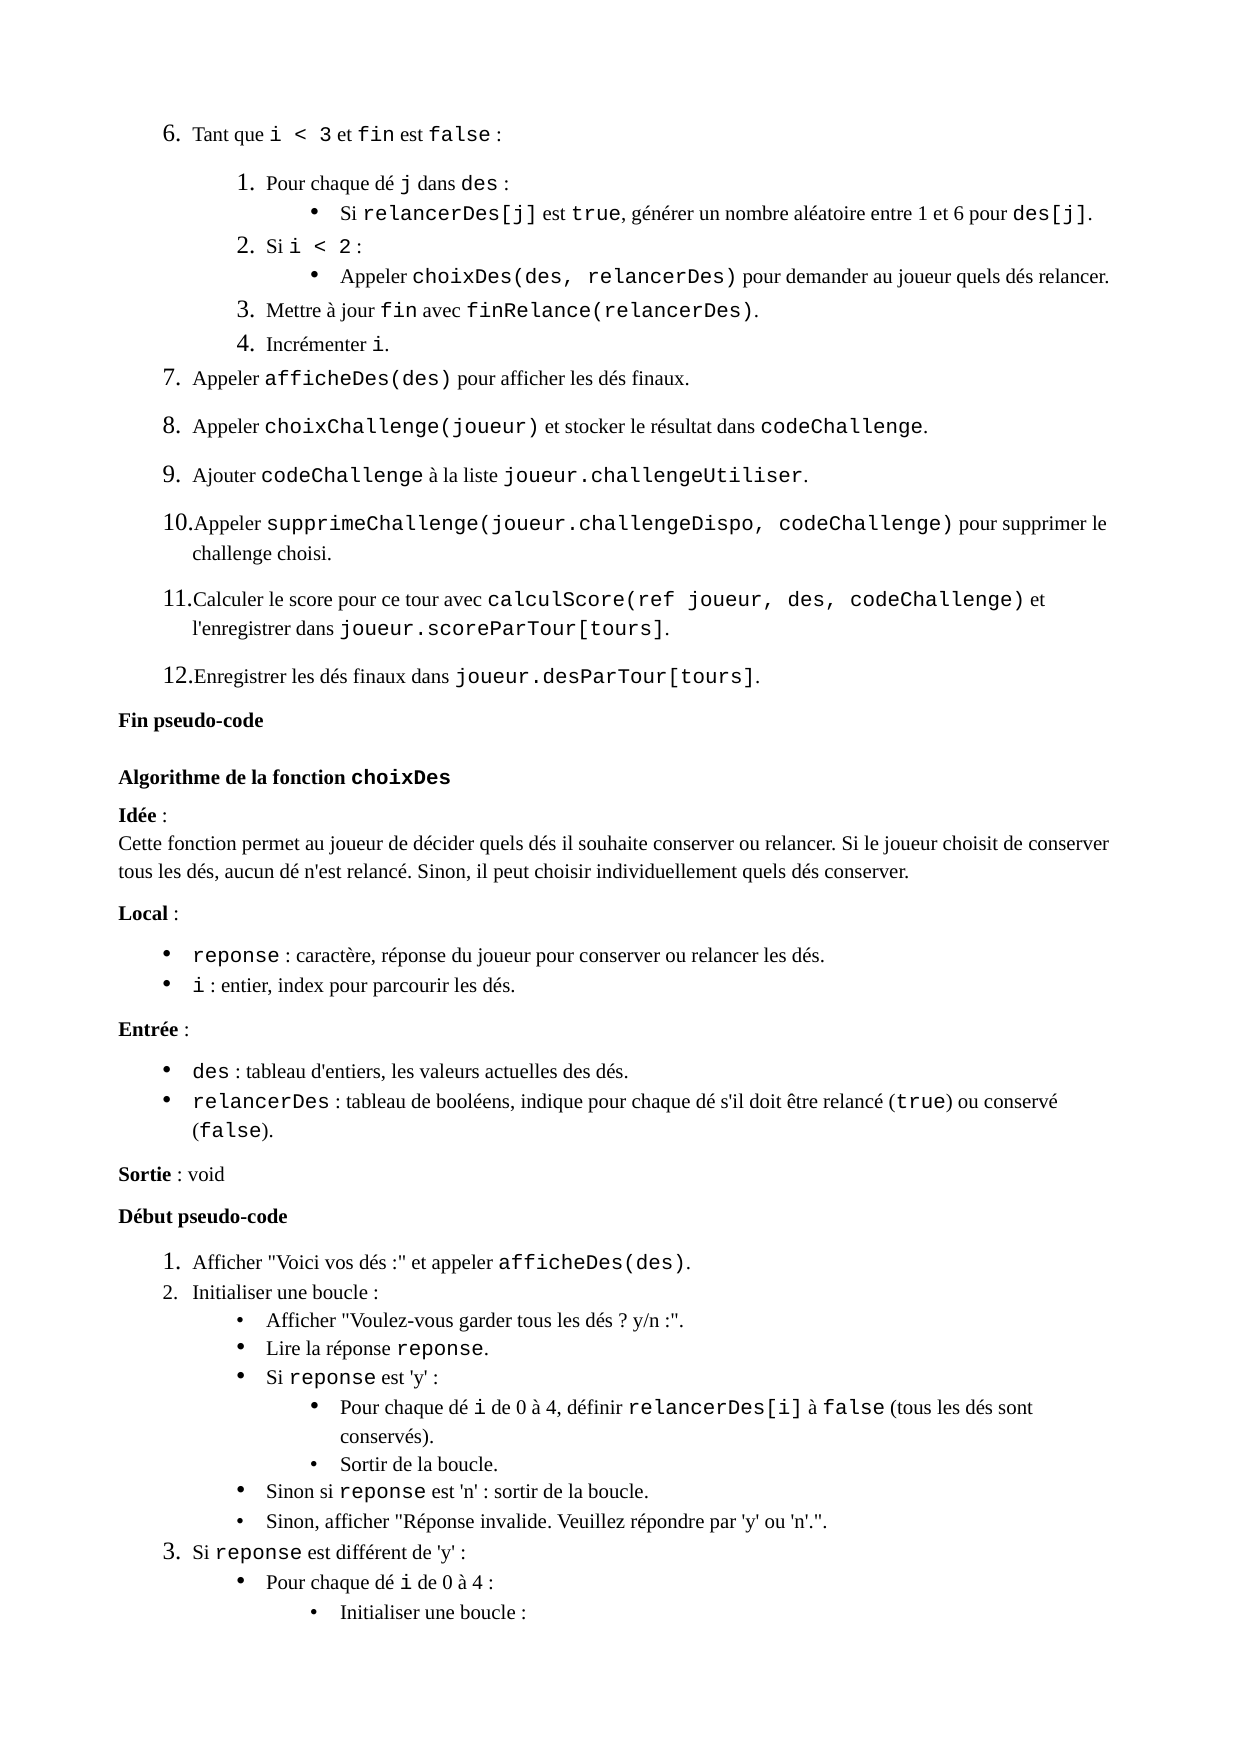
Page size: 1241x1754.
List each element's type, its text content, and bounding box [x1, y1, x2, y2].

list Pour chaque dé i de 0 à 4, définir relancerDes[i] à false (tous les dés sont conservés). [310, 1395, 1122, 1448]
list Initialiser une boucle : [162, 1280, 1122, 1304]
list Sortir de la boucle. [310, 1452, 1122, 1476]
list Calculer le score pour ce tour avec calculScore(ref joueur, des, codeChallenge) et l'enregistrer dans joueur.scoreParTour[tours]. [162, 583, 1122, 641]
list Si relancerDes[j] est true, générer un nombre aléatoire entre 1 et 6 pour des[j]. [310, 201, 1122, 226]
list Afficher "Voulez-vous garder tous les dés ? y/n :". [236, 1308, 1122, 1332]
list reponse : caractère, réponse du joueur pour conserver ou relancer les dés. [162, 943, 1122, 969]
list Sinon si reponse est 'n' : sortir de la boucle. [236, 1479, 1122, 1505]
list Lire la réponse reponse. [236, 1336, 1122, 1361]
list des : tableau d'entiers, les valeurs actuelles des dés. [162, 1059, 1122, 1085]
list Enregistrer les dés finaux dans joueur.desParTour[tours]. [162, 660, 1122, 689]
list Mettre à jour fin avec finRelance(relancerDes). [236, 294, 1122, 323]
list Afficher "Voici vos dés :" et appeler afficheDes(des). [162, 1246, 1122, 1276]
list Si reponse est 'y' : [236, 1365, 1122, 1391]
list Pour chaque dé j dans des : [236, 167, 1122, 196]
list relancerDes : tableau de booléens, indique pour chaque dé s'il doit être relancé (true) ou conservé (false). [162, 1088, 1122, 1143]
list Appeler supprimeChallenge(joueur.challengeDispo, codeChallenge) pour supprimer le challenge choisi. [162, 507, 1122, 564]
text Début pseudo-code [118, 1204, 1122, 1228]
list Appeler afficheDes(des) pour afficher les dés finaux. [162, 362, 1122, 391]
text Local : [118, 901, 1122, 925]
list Initialiser une boucle : [310, 1600, 1122, 1624]
text Sortie : void [118, 1162, 1122, 1186]
list Ajouter codeChallenge à la liste joueur.challengeUtiliser. [162, 459, 1122, 488]
list Pour chaque dé i de 0 à 4 : [236, 1570, 1122, 1596]
list Tant que i < 3 et fin est false : [162, 118, 1122, 148]
list Sinon, afficher "Réponse invalide. Veuillez répondre par 'y' ou 'n'.". [236, 1509, 1122, 1533]
list Si reponse est différent de 'y' : [162, 1536, 1122, 1566]
list Incrémenter i. [236, 328, 1122, 357]
list i : entier, index pour parcourir les dés. [162, 973, 1122, 998]
text Fin pseudo-code [118, 708, 1122, 732]
list Appeler choixDes(des, relancerDes) pour demander au joueur quels dés relancer. [310, 264, 1122, 290]
subtitle Algorithme de la fonction choixDes [118, 765, 1122, 791]
text Idée : Cette fonction permet au joueur de décider quels dés il souhaite conserver ou relancer. Si le joueur choisit de conserver tous les dés, aucun dé n'est relancé. Sinon, il peut choisir individuellement quels dés conserver. [118, 803, 1122, 883]
list Appeler choixChallenge(joueur) et stocker le résultat dans codeChallenge. [162, 410, 1122, 440]
list Si i < 2 : [236, 230, 1122, 260]
text Entrée : [118, 1017, 1122, 1041]
